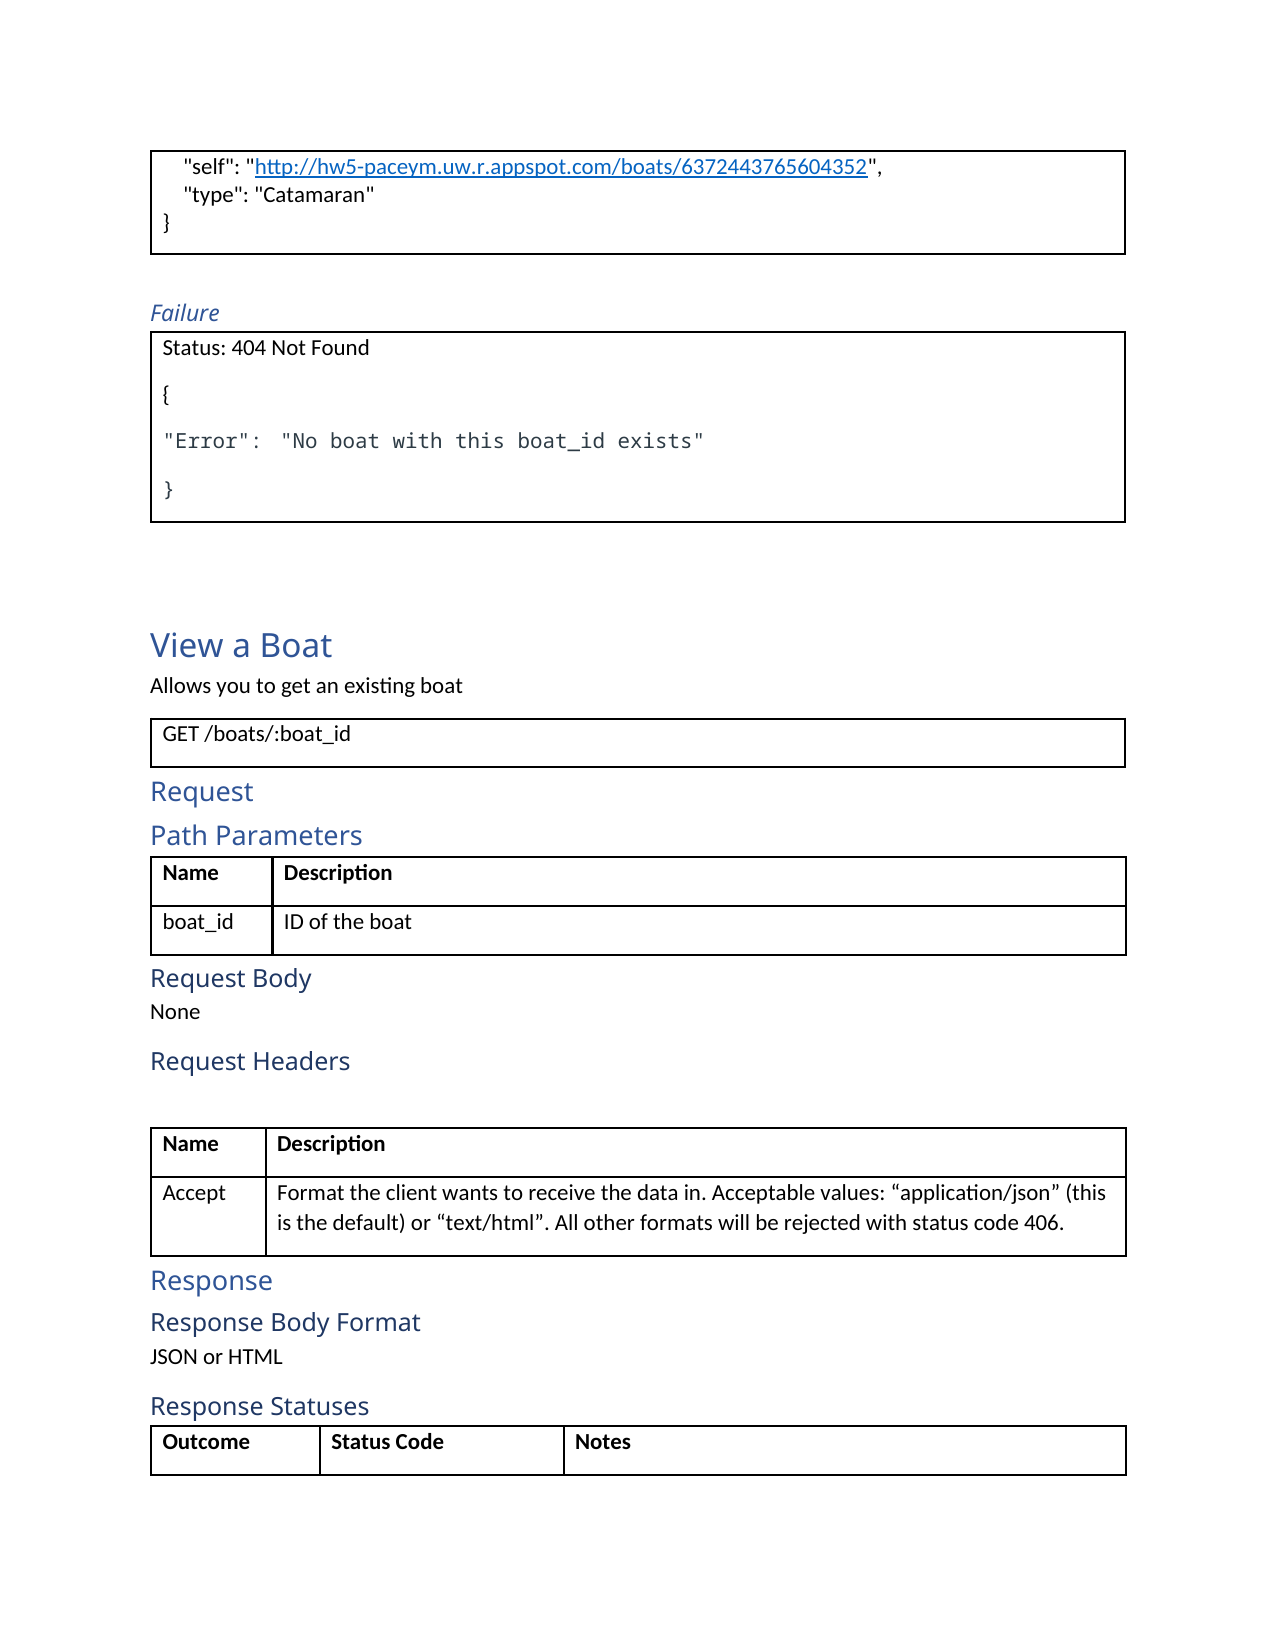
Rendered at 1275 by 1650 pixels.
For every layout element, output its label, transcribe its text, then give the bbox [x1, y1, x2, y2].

subtitle Failure [150, 297, 1125, 328]
subtitle Response Body Format [150, 1305, 1125, 1339]
table_cell Format the client wants to receive the data in. Acceptable values: “application/json” (this is the default) or “text/html”. All other formats will be rejected with status code 406. [267, 1178, 1125, 1255]
table_header Status Code [321, 1427, 563, 1474]
table_header Outcome [152, 1427, 319, 1474]
table_header Name [152, 858, 271, 905]
table_cell Accept [152, 1178, 265, 1255]
table_cell boat_id [152, 907, 271, 954]
table_header Description [274, 858, 1125, 905]
subtitle Response [150, 1261, 1125, 1298]
table_header GET /boats/:boat_id [152, 720, 1124, 766]
table_cell ID of the boat [274, 907, 1125, 954]
subtitle Request Body [150, 960, 1125, 994]
text JSON or HTML [150, 1342, 1125, 1370]
subtitle Path Parameters [150, 816, 1125, 853]
subtitle Request [150, 772, 1125, 809]
text None [150, 997, 1125, 1025]
table_header Notes [565, 1427, 1125, 1474]
table_header Name [152, 1129, 265, 1176]
subtitle Response Statuses [150, 1388, 1125, 1422]
subtitle Request Headers [150, 1043, 1125, 1078]
table_header "self": "http://hw5-paceym.uw.r.appspot.com/boats/6372443765604352", "type": "Catamaran" } [152, 152, 1124, 253]
subtitle View a Boat [150, 622, 1125, 667]
table_header Status: 404 Not Found { "Error": "No boat with this boat_id exists" } [152, 333, 1124, 521]
text Allows you to get an existing boat [150, 671, 1125, 699]
table_header Description [267, 1129, 1125, 1176]
